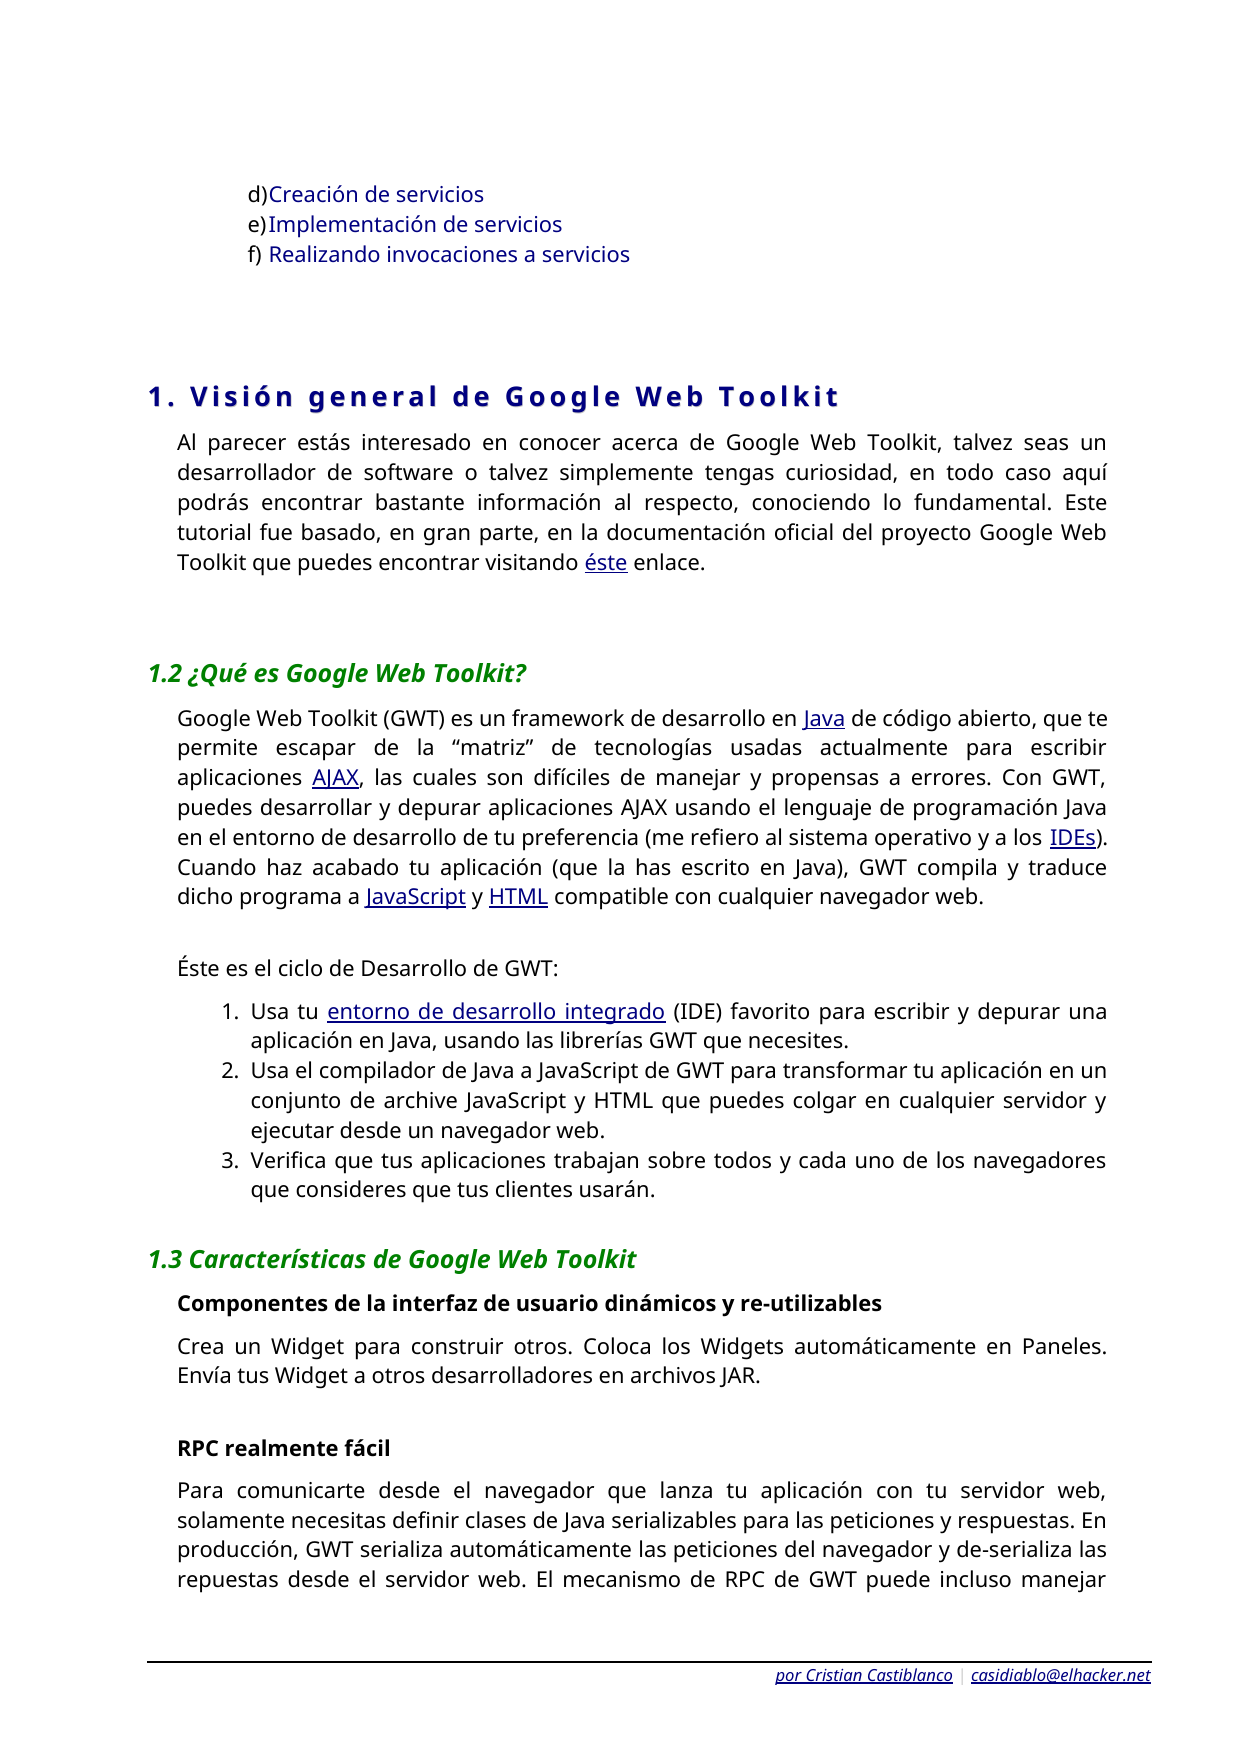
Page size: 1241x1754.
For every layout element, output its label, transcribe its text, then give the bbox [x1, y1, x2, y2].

text Para comunicarte desde el navegador que lanza tu aplicación con tu servidor web, solamente necesitas definir clases de Java serializables para las peticiones y respuestas. En producción, GWT serializa automáticamente las peticiones del navegador y de-serializa las repuestas desde el servidor web. El mecanismo de RPC de GWT puede incluso manejar [177, 1475, 1108, 1594]
list Usa tu entorno de desarrollo integrado (IDE) favorito para escribir y depurar una aplicación en Java, usando las librerías GWT que necesites. [221, 996, 1108, 1055]
text Componentes de la interfaz de usuario dinámicos y re-utilizables [177, 1288, 1108, 1318]
text Crea un Widget para construir otros. Coloca los Widgets automáticamente en Paneles. Envía tus Widget a otros desarrolladores en archivos JAR. [177, 1331, 1108, 1390]
list Creación de servicios [242, 179, 1108, 209]
list Verifica que tus aplicaciones trabajan sobre todos y cada uno de los navegadores que consideres que tus clientes usarán. [221, 1145, 1108, 1204]
subtitle 1. Visión general de Google Web Toolkit [147, 378, 1108, 415]
list Realizando invocaciones a servicios [242, 238, 1108, 268]
text Al parecer estás interesado en conocer acerca de Google Web Toolkit, talvez seas un desarrollador de software o talvez simplemente tengas curiosidad, en todo caso aquí podrás encontrar bastante información al respecto, conociendo lo fundamental. Este tutorial fue basado, en gran parte, en la documentación oficial del proyecto Google Web Toolkit que puedes encontrar visitando éste enlace. [177, 427, 1108, 576]
text Éste es el ciclo de Desarrollo de GWT: [177, 924, 1108, 983]
subtitle 1.3 Características de Google Web Toolkit [147, 1242, 1108, 1276]
text RPC realmente fácil [177, 1403, 1108, 1462]
subtitle 1.2 ¿Qué es Google Web Toolkit? [147, 656, 1108, 690]
list Implementación de servicios [242, 209, 1108, 238]
list Usa el compilador de Java a JavaScript de GWT para transformar tu aplicación en un conjunto de archive JavaScript y HTML que puedes colgar en cualquier servidor y ejecutar desde un navegador web. [221, 1055, 1108, 1145]
text Google Web Toolkit (GWT) es un framework de desarrollo en Java de código abierto, que te permite escapar de la “matriz” de tecnologías usadas actualmente para escribir aplicaciones AJAX, las cuales son difíciles de manejar y propensas a errores. Con GWT, puedes desarrollar y depurar aplicaciones AJAX usando el lenguaje de programación Java en el entorno de desarrollo de tu preferencia (me refiero al sistema operativo y a los IDEs). Cuando haz acabado tu aplicación (que la has escrito en Java), GWT compila y traduce dicho programa a JavaScript y HTML compatible con cualquier navegador web. [177, 703, 1108, 911]
